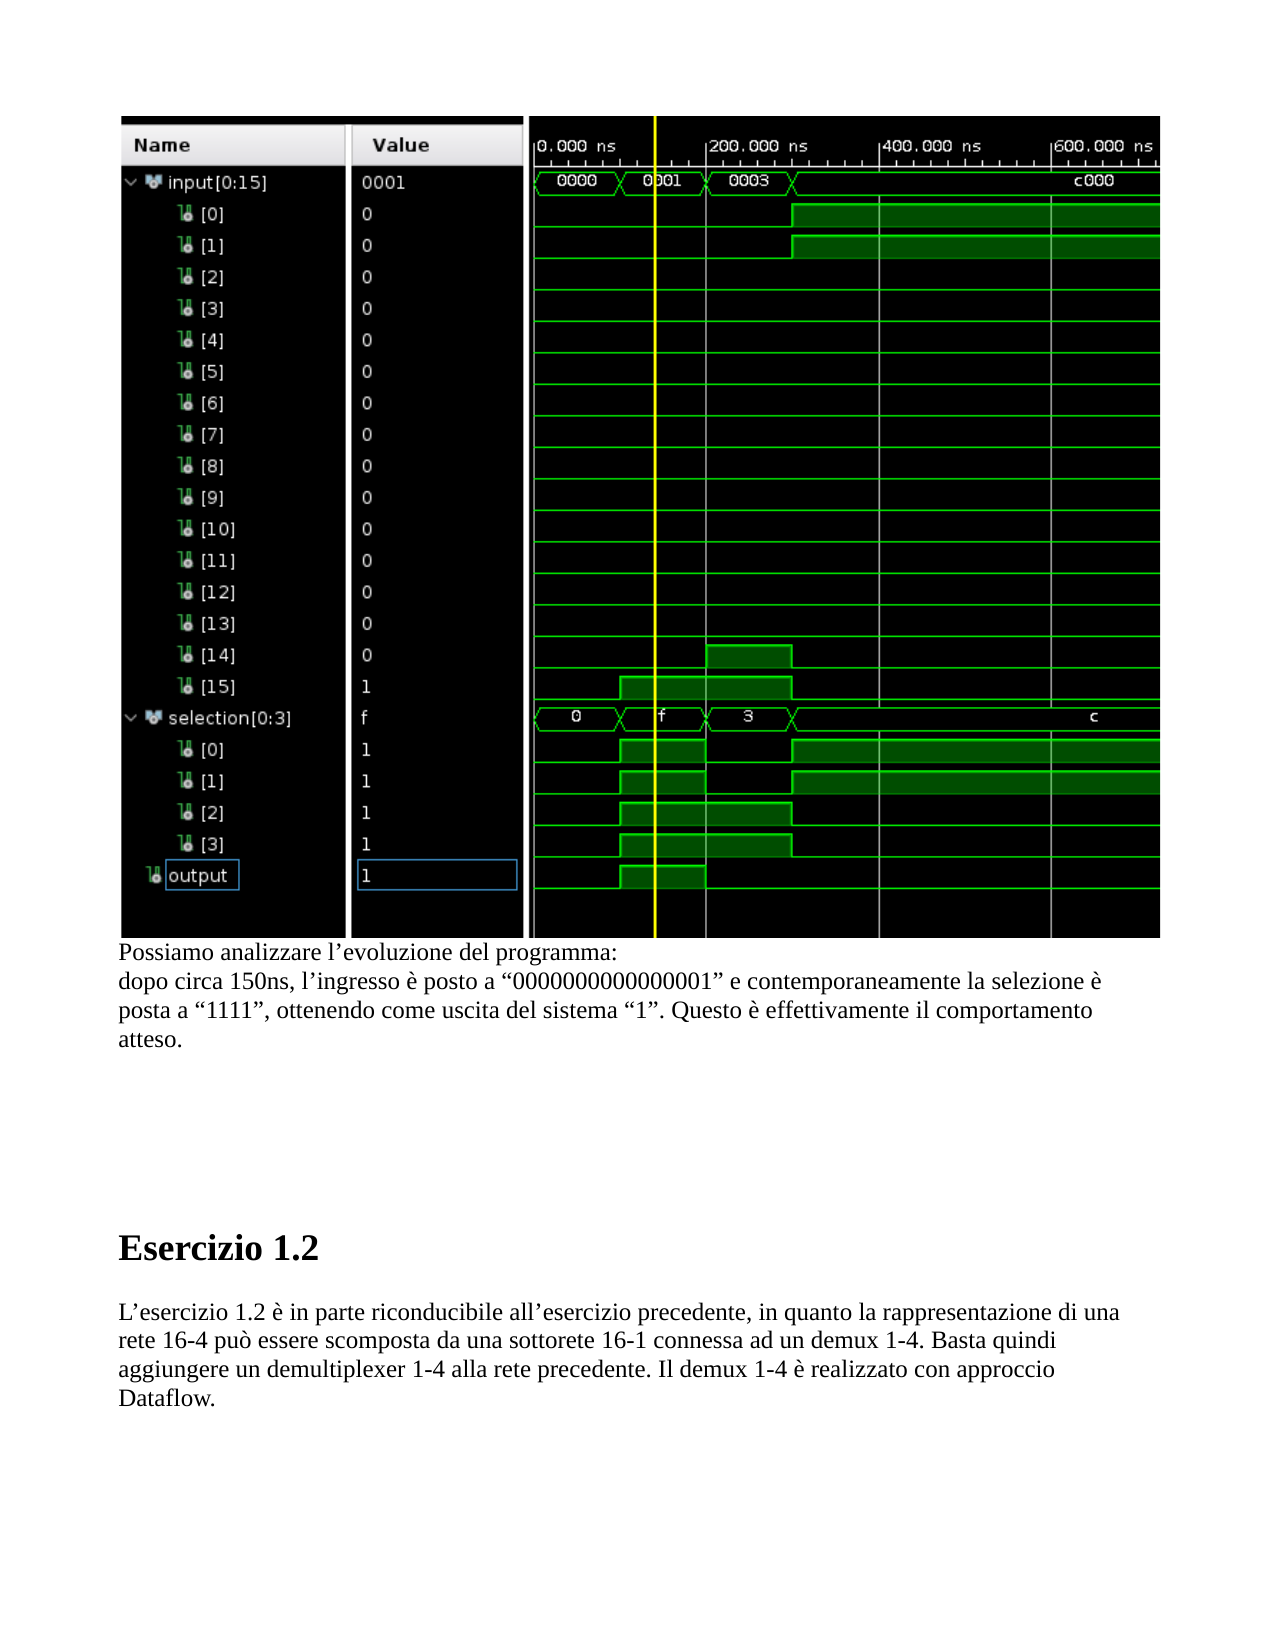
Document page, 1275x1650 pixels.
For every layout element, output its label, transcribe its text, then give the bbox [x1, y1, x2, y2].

text dopo circa 150ns, l’ingresso è posto a “0000000000000001” e contemporaneamente la selezione è posta a “1111”, ottenendo come uscita del sistema “1”. Questo è effettivamente il comportamento atteso. [118, 966, 1157, 1052]
text L’esercizio 1.2 è in parte riconducibile all’esercizio precedente, in quanto la rappresentazione di una rete 16-4 può essere scomposta da una sottorete 16-1 connessa ad un demux 1-4. Basta quindi aggiungere un demultiplexer 1-4 alla rete precedente. Il demux 1-4 è realizzato con approccio Dataflow. [118, 1297, 1157, 1412]
text Possiamo analizzare l’evoluzione del programma: [118, 176, 1157, 966]
text Esercizio 1.2 [118, 1225, 1157, 1268]
